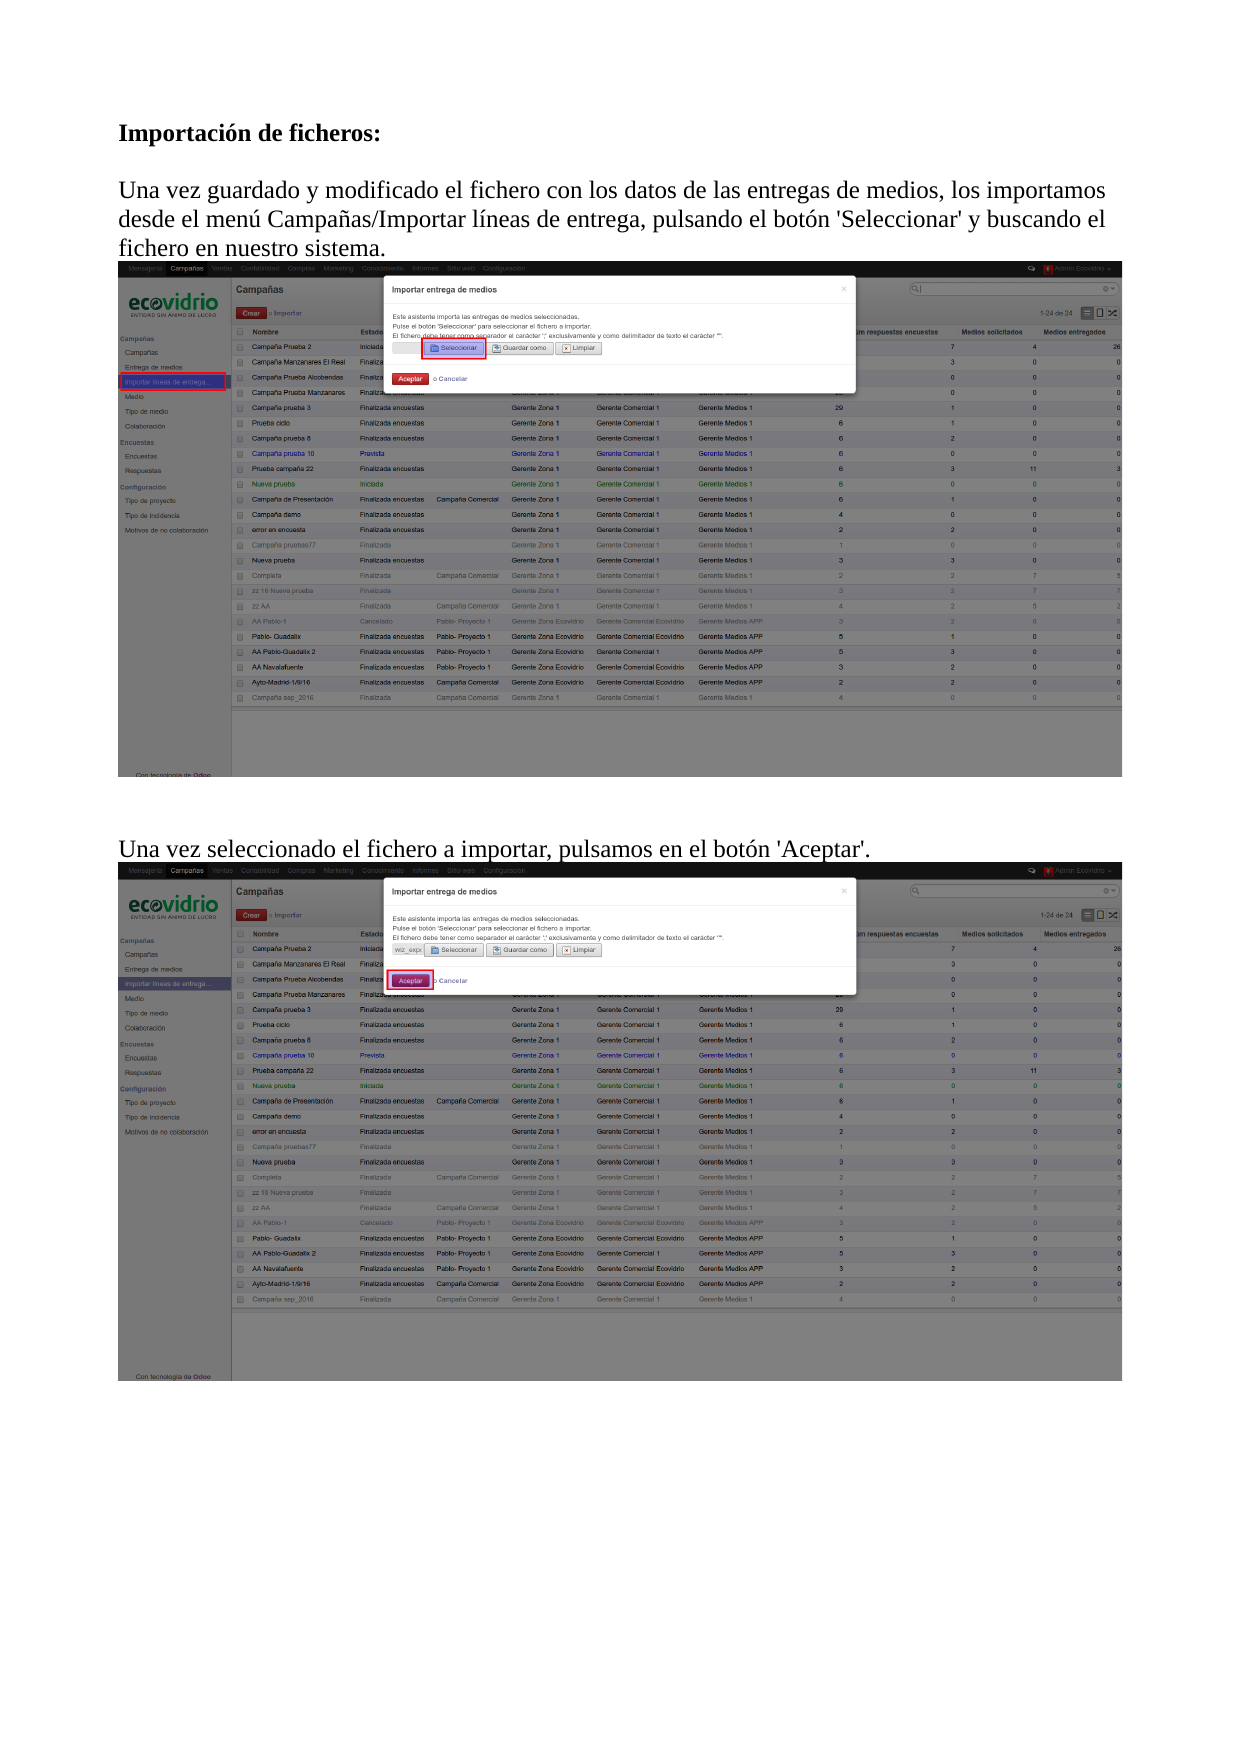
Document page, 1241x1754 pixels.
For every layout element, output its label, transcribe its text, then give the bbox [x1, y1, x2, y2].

picture [118, 261, 1123, 777]
text Importación de ficheros: [118, 118, 1122, 147]
text Una vez seleccionado el fichero a importar, pulsamos en el botón 'Aceptar'. [118, 834, 1122, 862]
text Una vez guardado y modificado el fichero con los datos de las entregas de medios, los importamos desde el menú Campañas/Importar líneas de entrega, pulsando el botón 'Seleccionar' y buscando el fichero en nuestro sistema. [118, 176, 1122, 261]
picture [118, 862, 1123, 1381]
